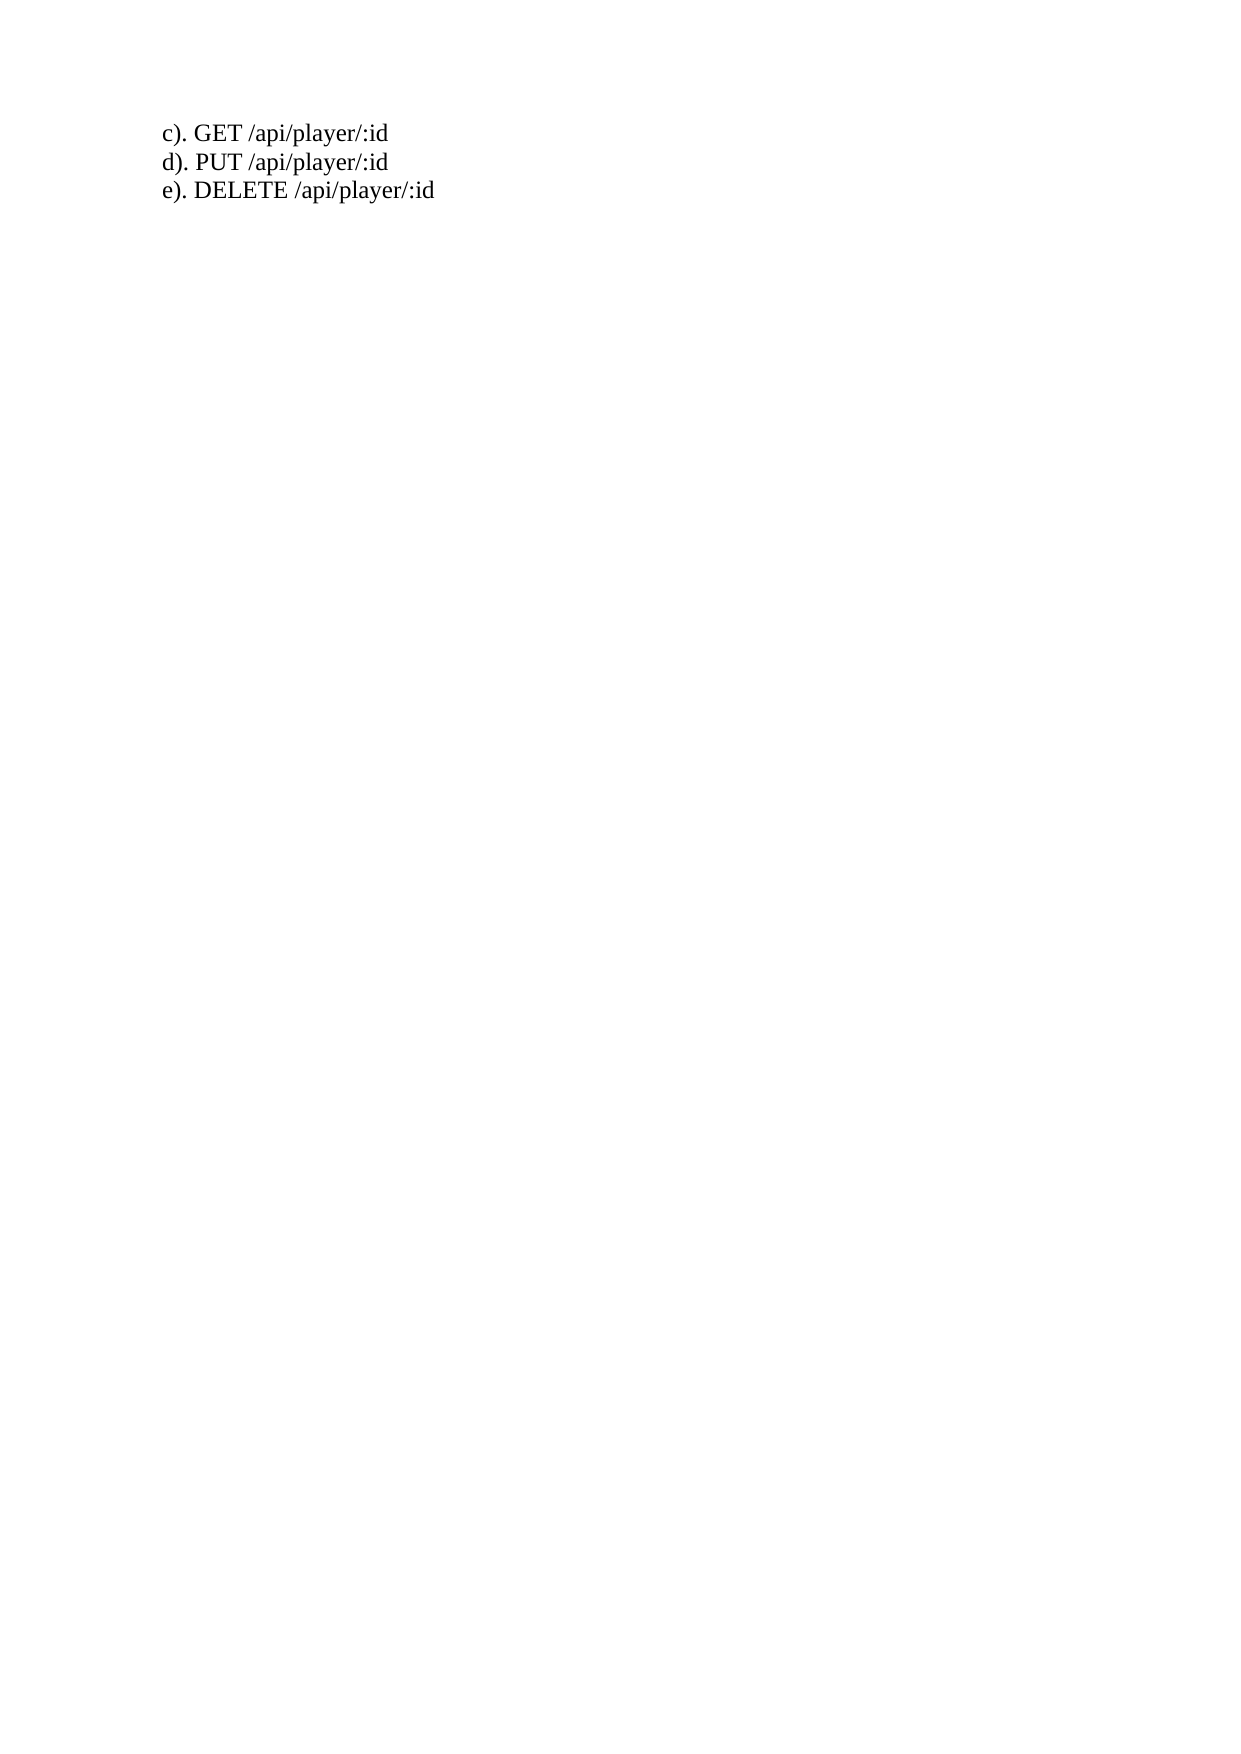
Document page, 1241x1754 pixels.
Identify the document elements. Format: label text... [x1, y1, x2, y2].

text e). DELETE /api/player/:id [118, 176, 1122, 204]
text c). GET /api/player/:id [118, 118, 1122, 147]
text d). PUT /api/player/:id [118, 147, 1122, 176]
